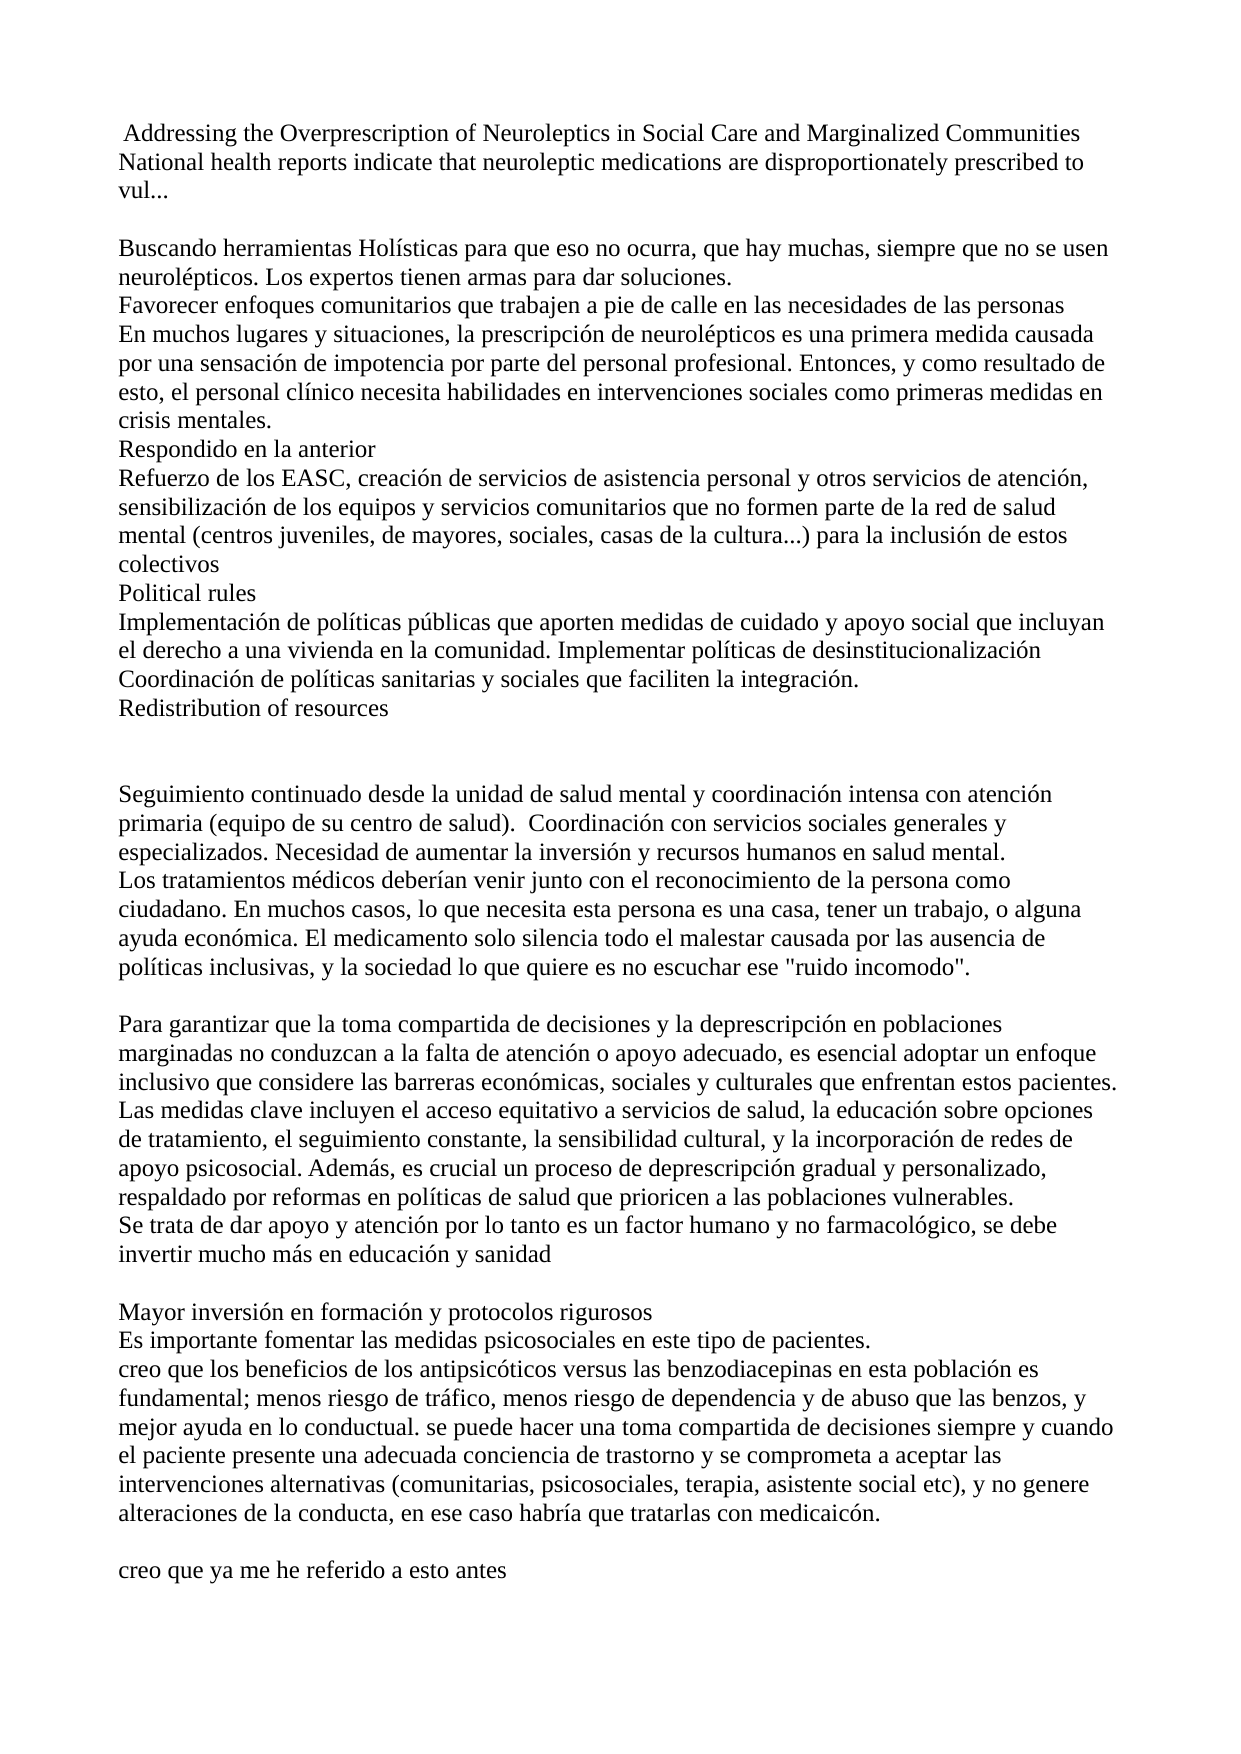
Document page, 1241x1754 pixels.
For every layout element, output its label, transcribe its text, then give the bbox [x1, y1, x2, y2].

text Favorecer enfoques comunitarios que trabajen a pie de calle en las necesidades de las personas [118, 291, 1122, 319]
text Buscando herramientas Holísticas para que eso no ocurra, que hay muchas, siempre que no se usen neurolépticos. Los expertos tienen armas para dar soluciones. [118, 233, 1122, 291]
text Se trata de dar apoyo y atención por lo tanto es un factor humano y no farmacológico, se debe invertir mucho más en educación y sanidad [118, 1211, 1122, 1268]
text Mayor inversión en formación y protocolos rigurosos [118, 1297, 1122, 1326]
text Implementación de políticas públicas que aporten medidas de cuidado y apoyo social que incluyan el derecho a una vivienda en la comunidad. Implementar políticas de desinstitucionalización Coordinación de políticas sanitarias y sociales que faciliten la integración. [118, 607, 1122, 693]
text En muchos lugares y situaciones, la prescripción de neurolépticos es una primera medida causada por una sensación de impotencia por parte del personal profesional. Entonces, y como resultado de esto, el personal clínico necesita habilidades en intervenciones sociales como primeras medidas en crisis mentales. [118, 319, 1122, 434]
text Los tratamientos médicos deberían venir junto con el reconocimiento de la persona como ciudadano. En muchos casos, lo que necesita esta persona es una casa, tener un trabajo, o alguna ayuda económica. El medicamento solo silencia todo el malestar causada por las ausencia de políticas inclusivas, y la sociedad lo que quiere es no escuchar ese "ruido incomodo". [118, 866, 1122, 981]
text Addressing the Overprescription of Neuroleptics in Social Care and Marginalized Communities National health reports indicate that neuroleptic medications are disproportionately prescribed to vul... [118, 118, 1122, 204]
text creo que ya me he referido a esto antes [118, 1556, 1122, 1584]
text Political rules [118, 578, 1122, 607]
text Respondido en la anterior [118, 434, 1122, 463]
text creo que los beneficios de los antipsicóticos versus las benzodiacepinas en esta población es fundamental; menos riesgo de tráfico, menos riesgo de dependencia y de abuso que las benzos, y mejor ayuda en lo conductual. se puede hacer una toma compartida de decisiones siempre y cuando el paciente presente una adecuada conciencia de trastorno y se comprometa a aceptar las intervenciones alternativas (comunitarias, psicosociales, terapia, asistente social etc), y no genere alteraciones de la conducta, en ese caso habría que tratarlas con medicaicón. [118, 1354, 1122, 1527]
text Redistribution of resources [118, 693, 1122, 722]
text Seguimiento continuado desde la unidad de salud mental y coordinación intensa con atención primaria (equipo de su centro de salud). Coordinación con servicios sociales generales y especializados. Necesidad de aumentar la inversión y recursos humanos en salud mental. [118, 779, 1122, 866]
text Para garantizar que la toma compartida de decisiones y la deprescripción en poblaciones marginadas no conduzcan a la falta de atención o apoyo adecuado, es esencial adoptar un enfoque inclusivo que considere las barreras económicas, sociales y culturales que enfrentan estos pacientes. Las medidas clave incluyen el acceso equitativo a servicios de salud, la educación sobre opciones de tratamiento, el seguimiento constante, la sensibilidad cultural, y la incorporación de redes de apoyo psicosocial. Además, es crucial un proceso de deprescripción gradual y personalizado, respaldado por reformas en políticas de salud que prioricen a las poblaciones vulnerables. [118, 1009, 1122, 1211]
text Refuerzo de los EASC, creación de servicios de asistencia personal y otros servicios de atención, sensibilización de los equipos y servicios comunitarios que no formen parte de la red de salud mental (centros juveniles, de mayores, sociales, casas de la cultura...) para la inclusión de estos colectivos [118, 463, 1122, 578]
text Es importante fomentar las medidas psicosociales en este tipo de pacientes. [118, 1326, 1122, 1354]
